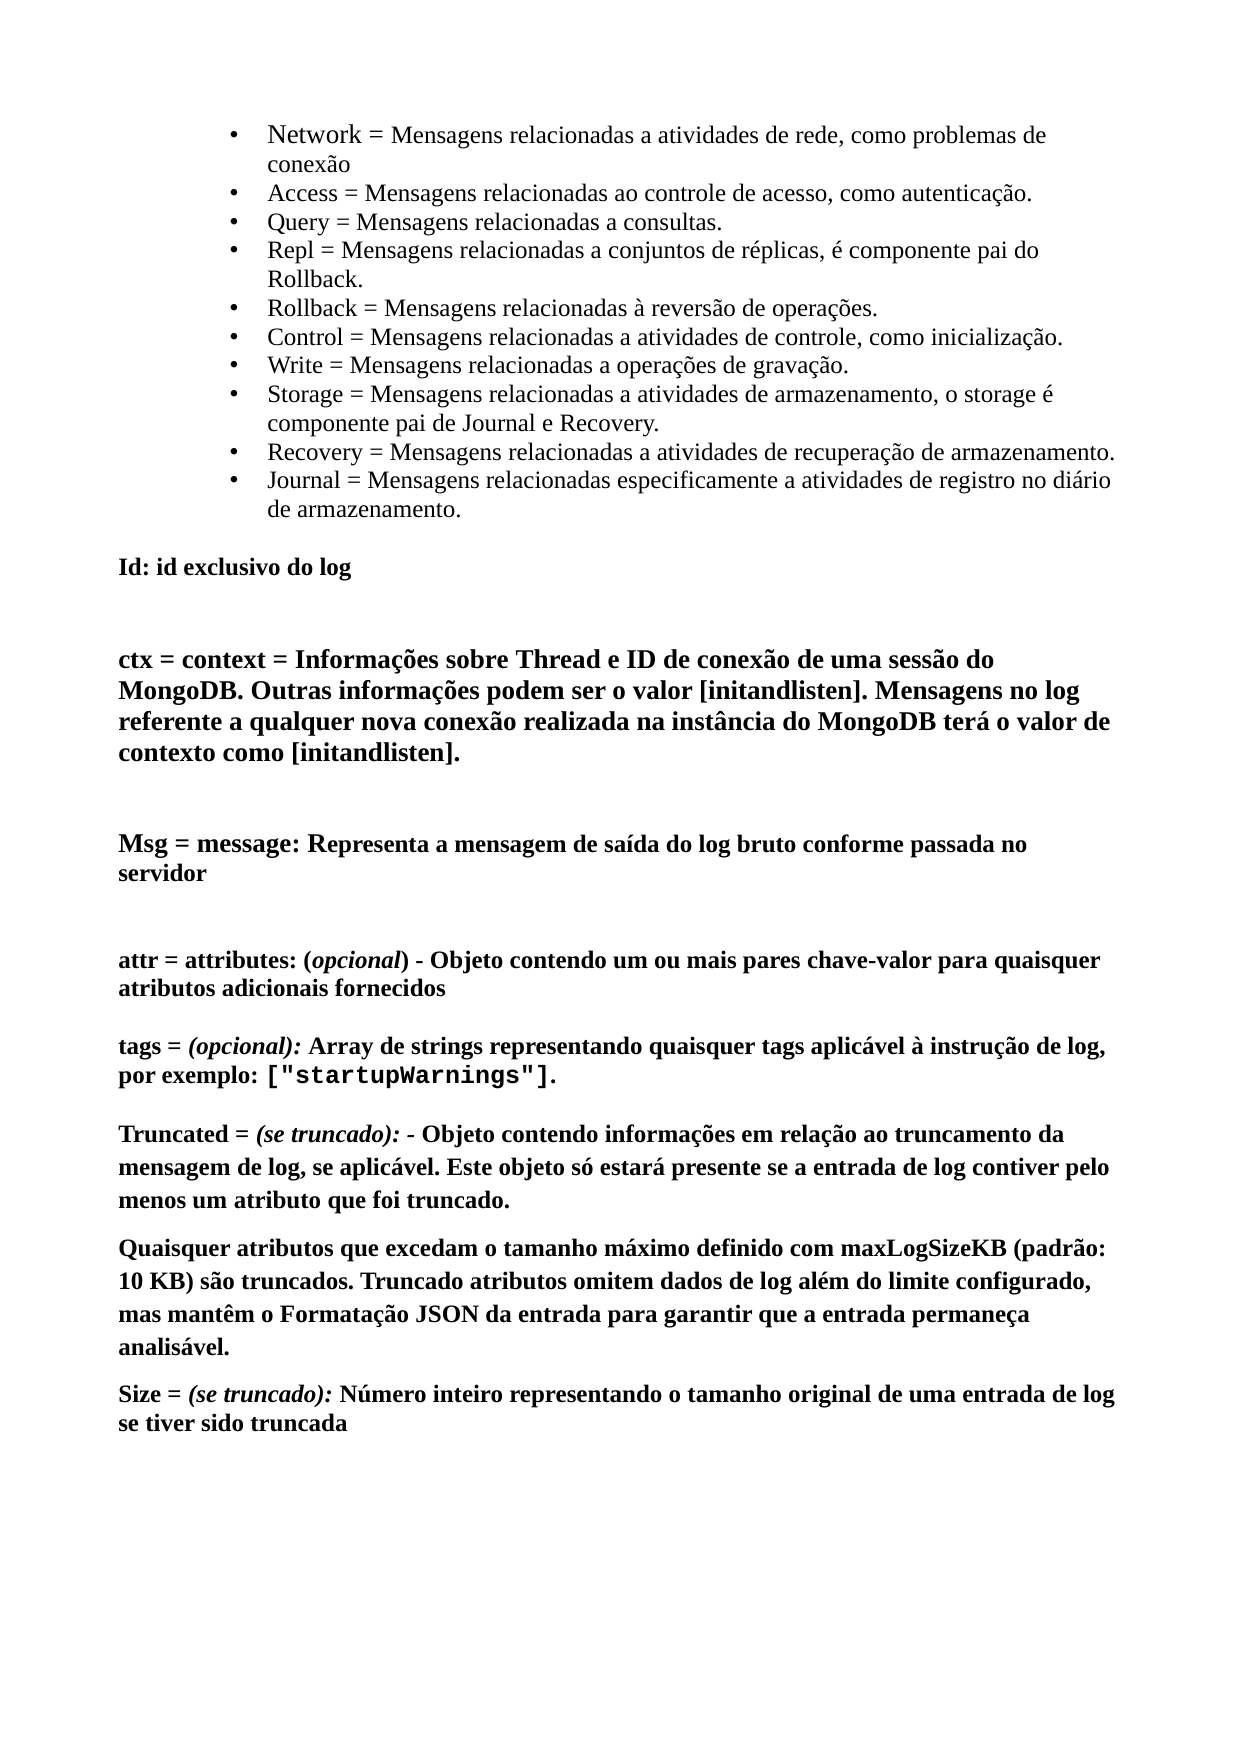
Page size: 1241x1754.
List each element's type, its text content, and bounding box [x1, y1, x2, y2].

text tags = (opcional): Array de strings representando quaisquer tags aplicável à instrução de log, por exemplo: ["startupWarnings"]. [118, 1031, 1122, 1091]
text Quaisquer atributos que excedam o tamanho máximo definido com maxLogSizeKB (padrão: 10 KB) são truncados. Truncado atributos omitem dados de log além do limite configurado, mas mantêm o Formatação JSON da entrada para garantir que a entrada permaneça analisável. [118, 1233, 1122, 1361]
list Journal = Mensagens relacionadas especificamente a atividades de registro no diário de armazenamento. [229, 466, 1122, 523]
list Control = Mensagens relacionadas a atividades de controle, como inicialização. [229, 322, 1122, 351]
text Size = (se truncado): Número inteiro representando o tamanho original de uma entrada de log se tiver sido truncada [118, 1379, 1122, 1437]
list Repl = Mensagens relacionadas a conjuntos de réplicas, é componente pai do Rollback. [229, 236, 1122, 293]
list Write = Mensagens relacionadas a operações de gravação. [229, 351, 1122, 379]
text Msg = message: Representa a mensagem de saída do log bruto conforme passada no servidor [118, 827, 1122, 887]
text Truncated = (se truncado): - Objeto contendo informações em relação ao truncamento da mensagem de log, se aplicável. Este objeto só estará presente se a entrada de log contiver pelo menos um atributo que foi truncado. [118, 1119, 1122, 1214]
list Storage = Mensagens relacionadas a atividades de armazenamento, o storage é componente pai de Journal e Recovery. [229, 379, 1122, 437]
text Id: id exclusivo do log [118, 552, 1122, 581]
list Recovery = Mensagens relacionadas a atividades de recuperação de armazenamento. [229, 437, 1122, 466]
text attr = attributes: (opcional) - Objeto contendo um ou mais pares chave-valor para quaisquer atributos adicionais fornecidos [118, 945, 1122, 1002]
list Rollback = Mensagens relacionadas à reversão de operações. [229, 293, 1122, 322]
list Network = Mensagens relacionadas a atividades de rede, como problemas de conexão [229, 118, 1122, 178]
text ctx = context = Informações sobre Thread e ID de conexão de uma sessão do MongoDB. Outras informações podem ser o valor [initandlisten]. Mensagens no log referente a qualquer nova conexão realizada na instância do MongoDB terá o valor de contexto como [initandlisten]. [118, 643, 1122, 767]
list Access = Mensagens relacionadas ao controle de acesso, como autenticação. [229, 178, 1122, 207]
list Query = Mensagens relacionadas a consultas. [229, 207, 1122, 236]
